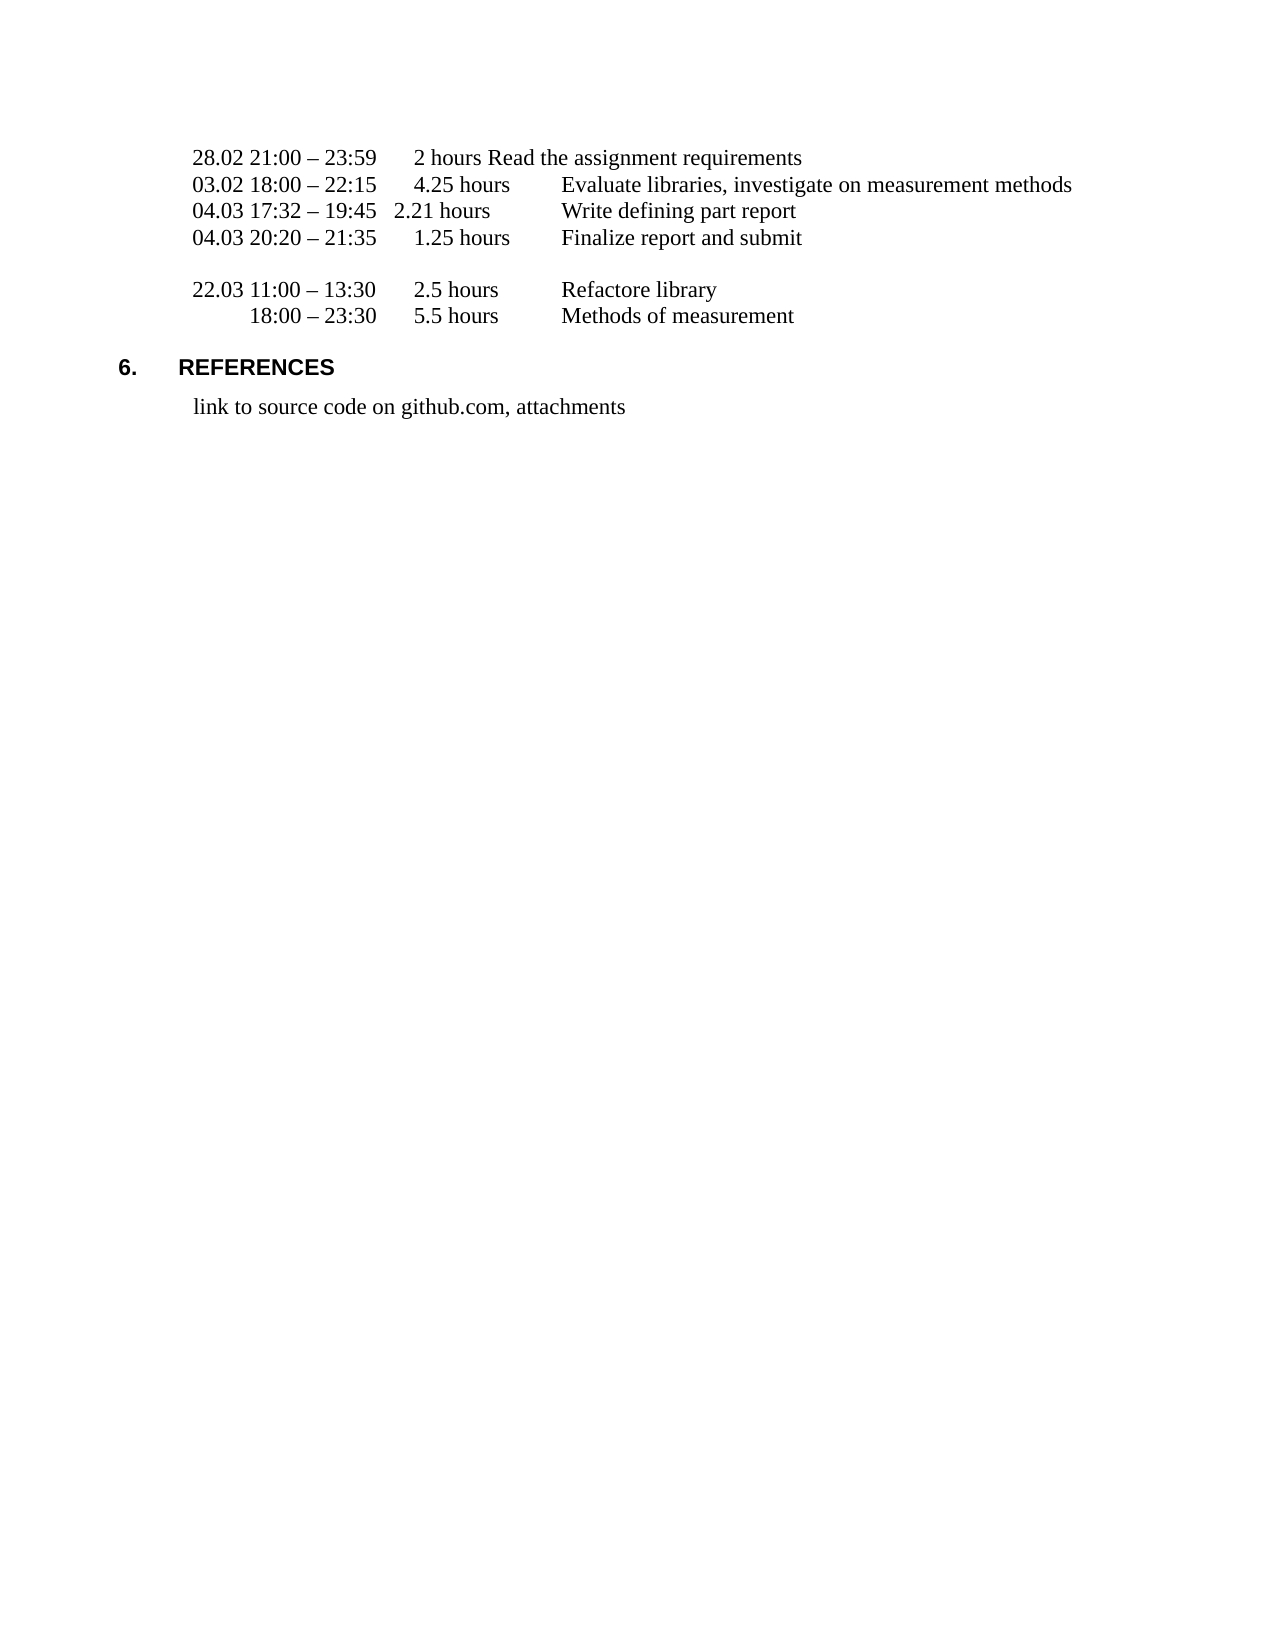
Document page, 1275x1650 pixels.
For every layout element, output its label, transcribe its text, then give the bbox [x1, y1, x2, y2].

text [118, 118, 1157, 144]
text 28.02 21:00 – 23:59 2 hours Read the assignment requirements [118, 144, 1157, 171]
text 18:00 – 23:30 5.5 hours Methods of measurement [118, 303, 1157, 329]
list link to source code on github.com, attachments [156, 393, 1157, 419]
text 04.03 17:32 – 19:45 2.21 hours Write defining part report [118, 197, 1157, 223]
text 22.03 11:00 – 13:30 2.5 hours Refactore library [118, 276, 1157, 303]
text 03.02 18:00 – 22:15 4.25 hours Evaluate libraries, investigate on measurement methods [118, 171, 1157, 197]
text 04.03 20:20 – 21:35 1.25 hours Finalize report and submit [118, 223, 1157, 250]
subtitle References [118, 354, 1157, 380]
